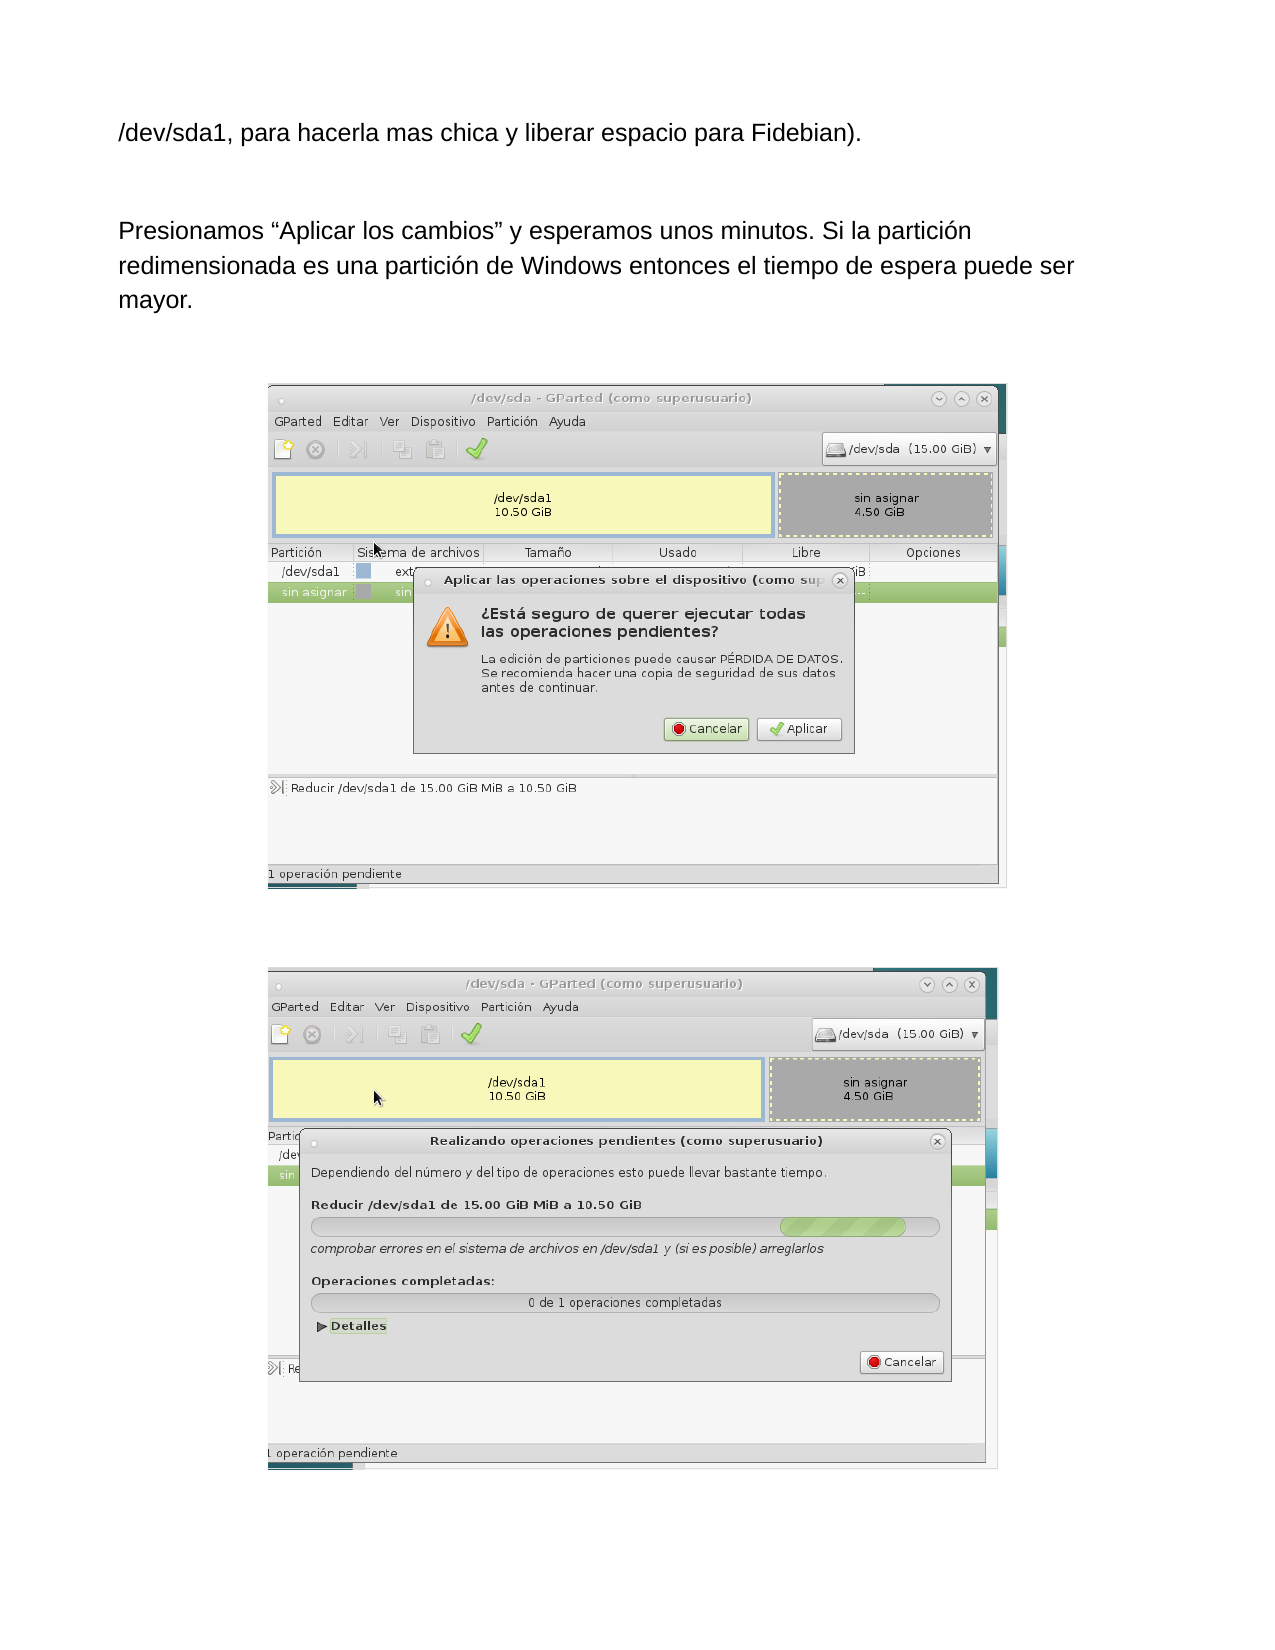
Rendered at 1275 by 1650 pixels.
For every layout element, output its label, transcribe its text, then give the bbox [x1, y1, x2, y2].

picture [267, 383, 1008, 889]
text Presionamos “Aplicar los cambios” y esperamos unos minutos. Si la partición redimensionada es una partición de Windows entonces el tiempo de espera puede ser mayor. [118, 216, 1157, 314]
picture [267, 967, 999, 1470]
text /dev/sda1, para hacerla mas chica y liberar espacio para Fidebian). [118, 118, 1157, 147]
